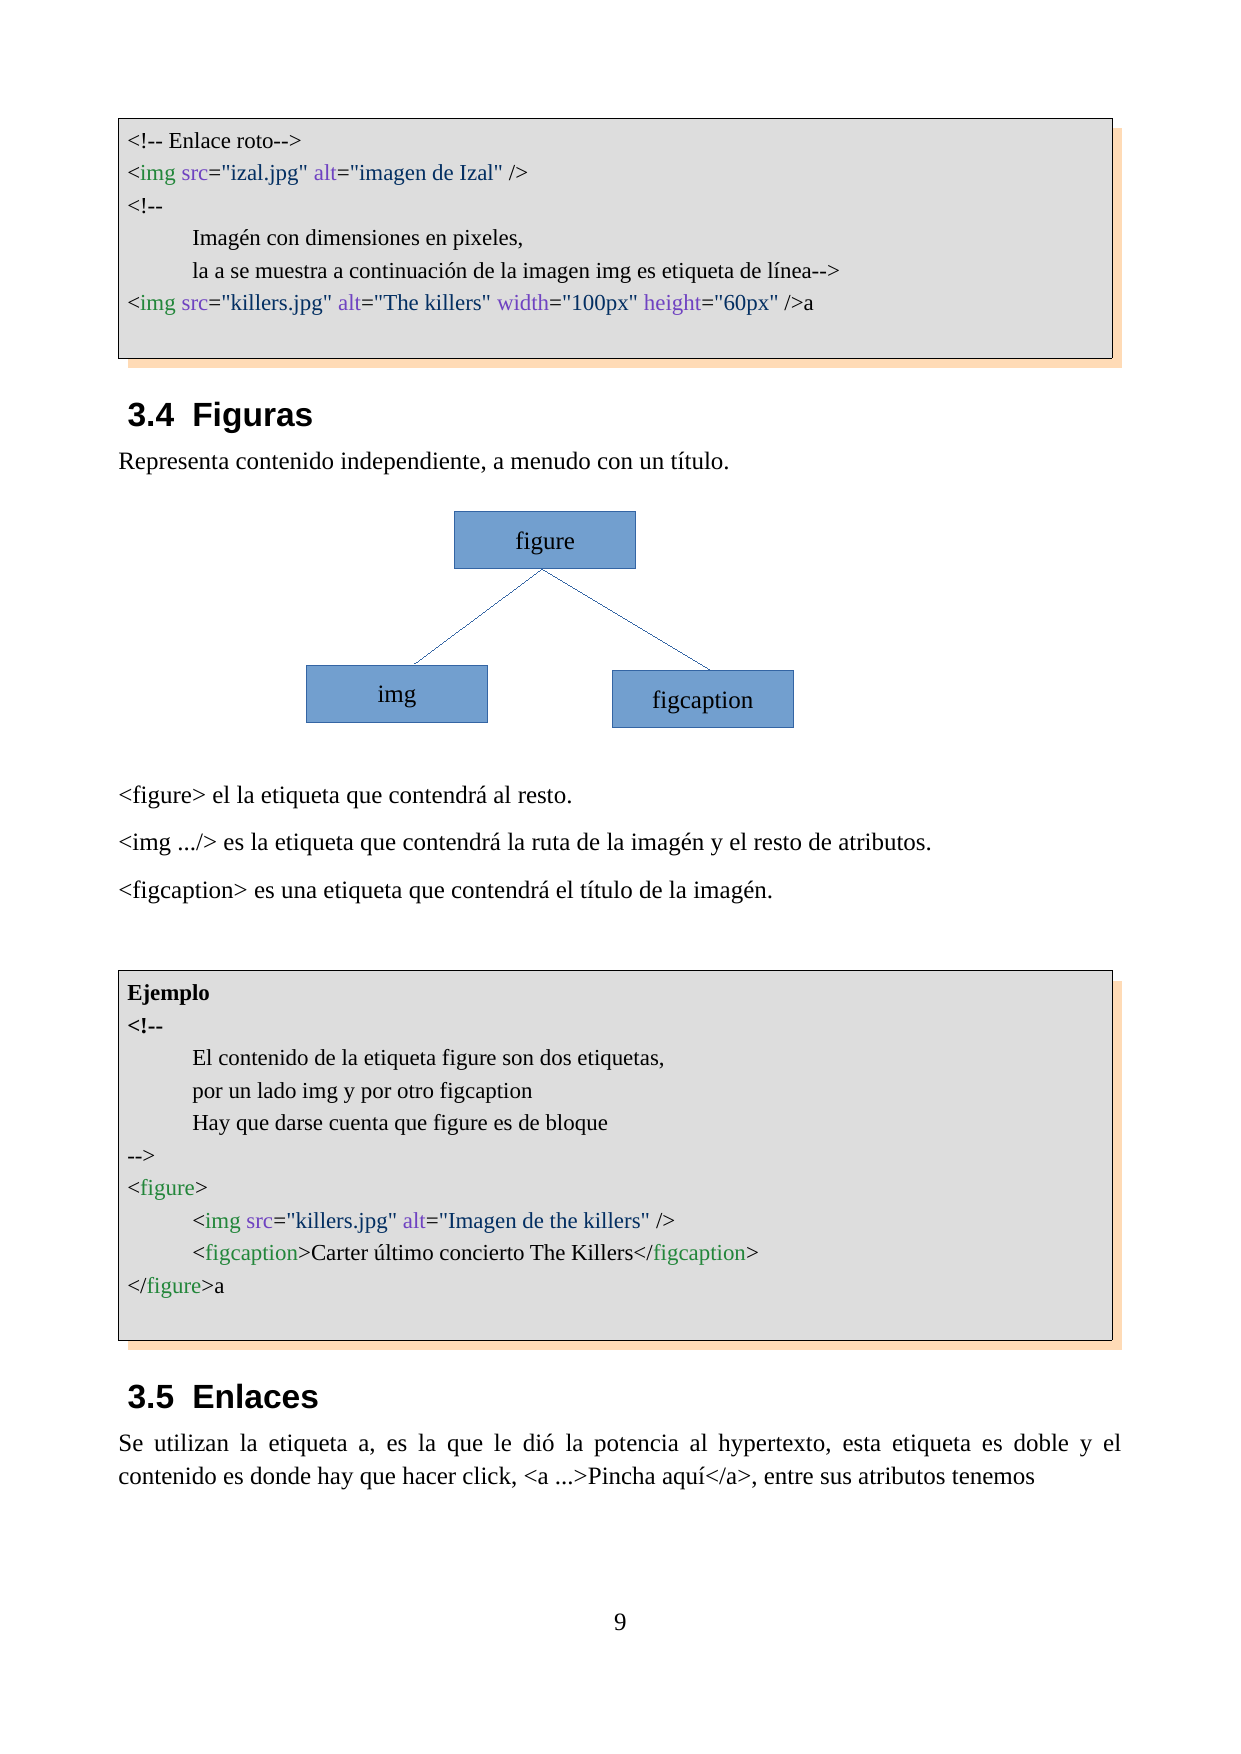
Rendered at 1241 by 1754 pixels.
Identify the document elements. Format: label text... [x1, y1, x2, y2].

text <img .../> es la etiqueta que contendrá la ruta de la imagén y el resto de atributos. [118, 827, 1122, 856]
text <figure> el la etiqueta que contendrá al resto. [118, 780, 1122, 809]
text por un lado img y por otro figcaption [119, 1068, 1112, 1100]
subtitle Figuras [118, 395, 1122, 433]
text Se utilizan la etiqueta a, es la que le dió la potencia al hypertexto, esta etiqueta es doble y el contenido es donde hay que hacer click, <a ...>Pincha aquí</a>, entre sus atributos tenemos [118, 1428, 1122, 1490]
text <figcaption> es una etiqueta que contendrá el título de la imagén. [118, 875, 1122, 904]
text <!-- [119, 1003, 1112, 1035]
text Ejemplo [119, 971, 1112, 1003]
text <img src="izal.jpg" alt="imagen de Izal" /> [119, 151, 1112, 183]
text <figure> [119, 1165, 1112, 1198]
text <!-- [119, 183, 1112, 216]
text Representa contenido independiente, a menudo con un título. [118, 446, 1122, 475]
text la a se muestra a continuación de la imagen img es etiqueta de línea--> [119, 248, 1112, 281]
text --> [119, 1133, 1112, 1165]
text <img src="killers.jpg" alt="The killers" width="100px" height="60px" />a [119, 281, 1112, 313]
text El contenido de la etiqueta figure son dos etiquetas, [119, 1035, 1112, 1068]
text <img src="killers.jpg" alt="Imagen de the killers" /> [119, 1198, 1112, 1230]
text Imagén con dimensiones en pixeles, [119, 216, 1112, 248]
text </figure>a [119, 1263, 1112, 1295]
text <!-- Enlace roto--> [119, 119, 1112, 151]
text <figcaption>Carter último concierto The Killers</figcaption> [119, 1230, 1112, 1263]
subtitle Enlaces [118, 1377, 1122, 1416]
text Hay que darse cuenta que figure es de bloque [119, 1100, 1112, 1133]
